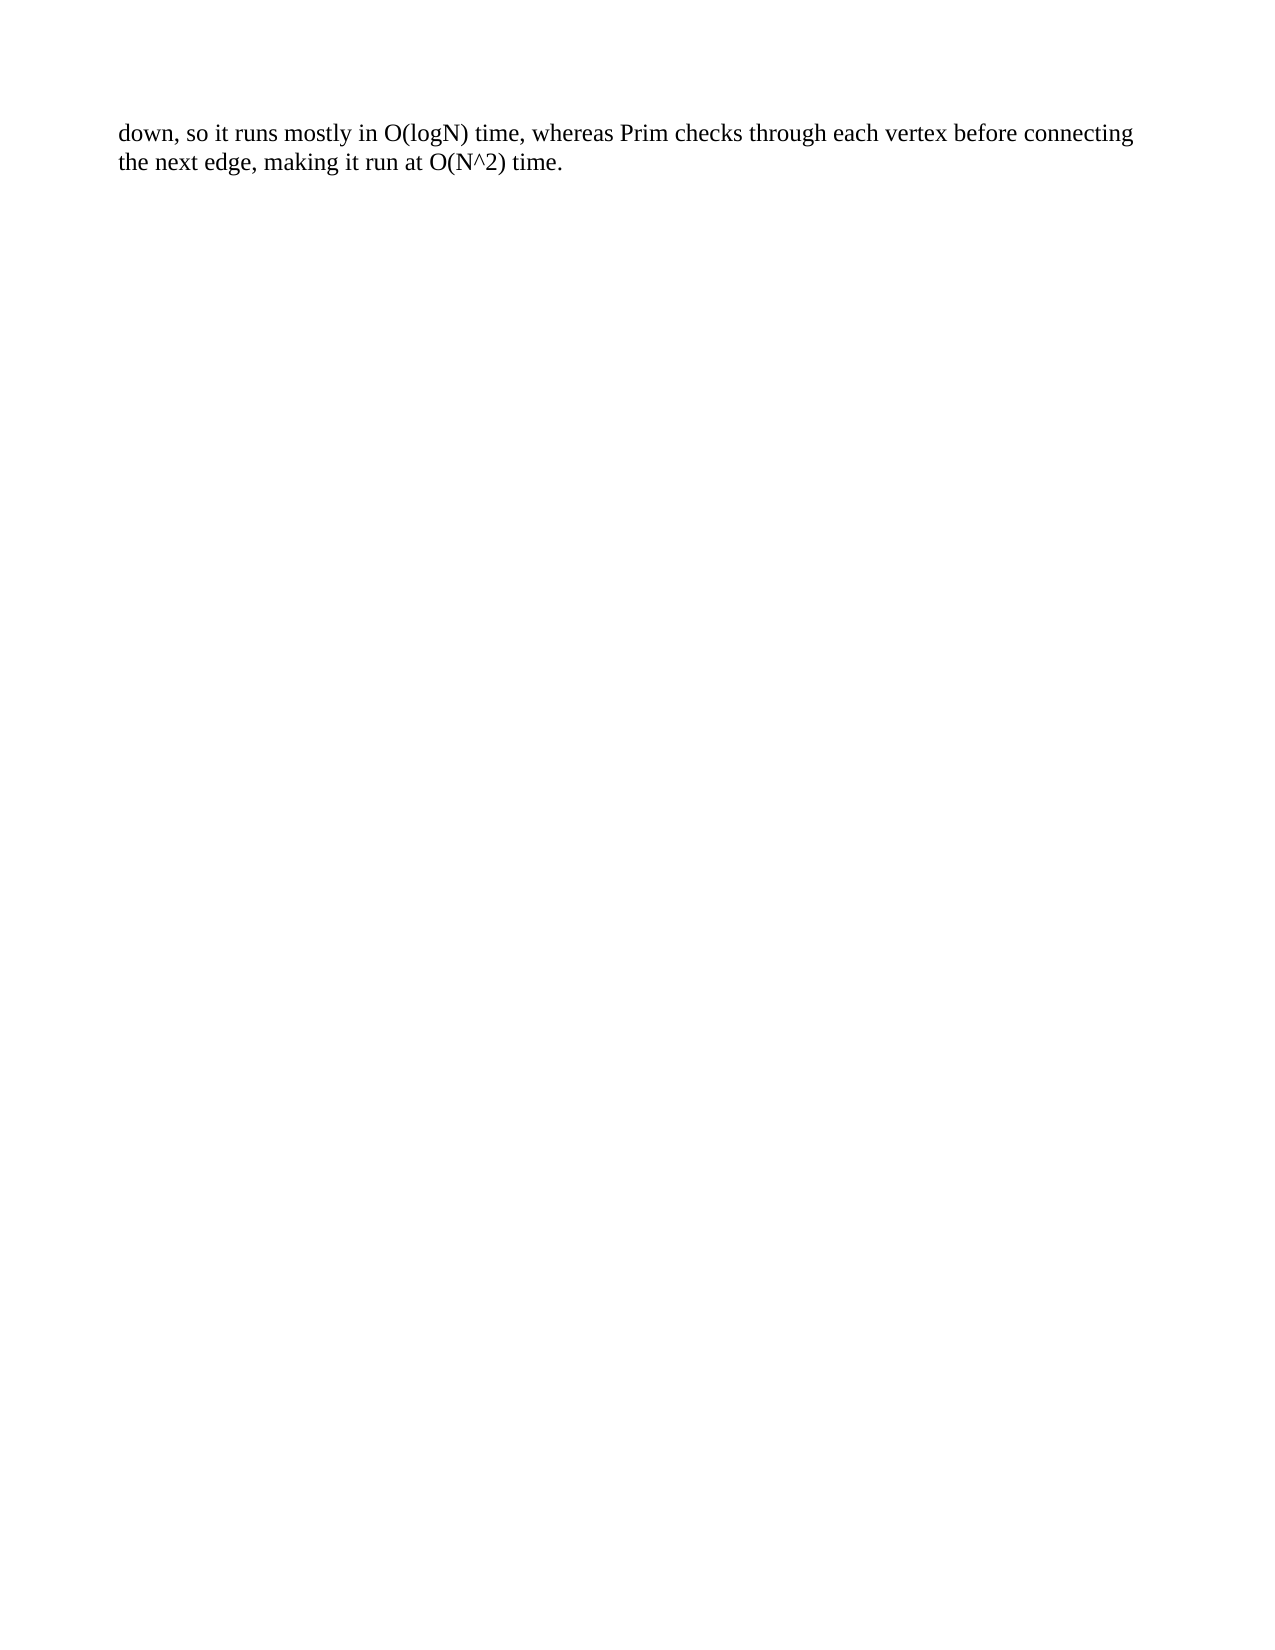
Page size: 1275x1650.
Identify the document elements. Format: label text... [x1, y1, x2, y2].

text down, so it runs mostly in O(logN) time, whereas Prim checks through each vertex before connecting the next edge, making it run at O(N^2) time. [118, 118, 1157, 176]
